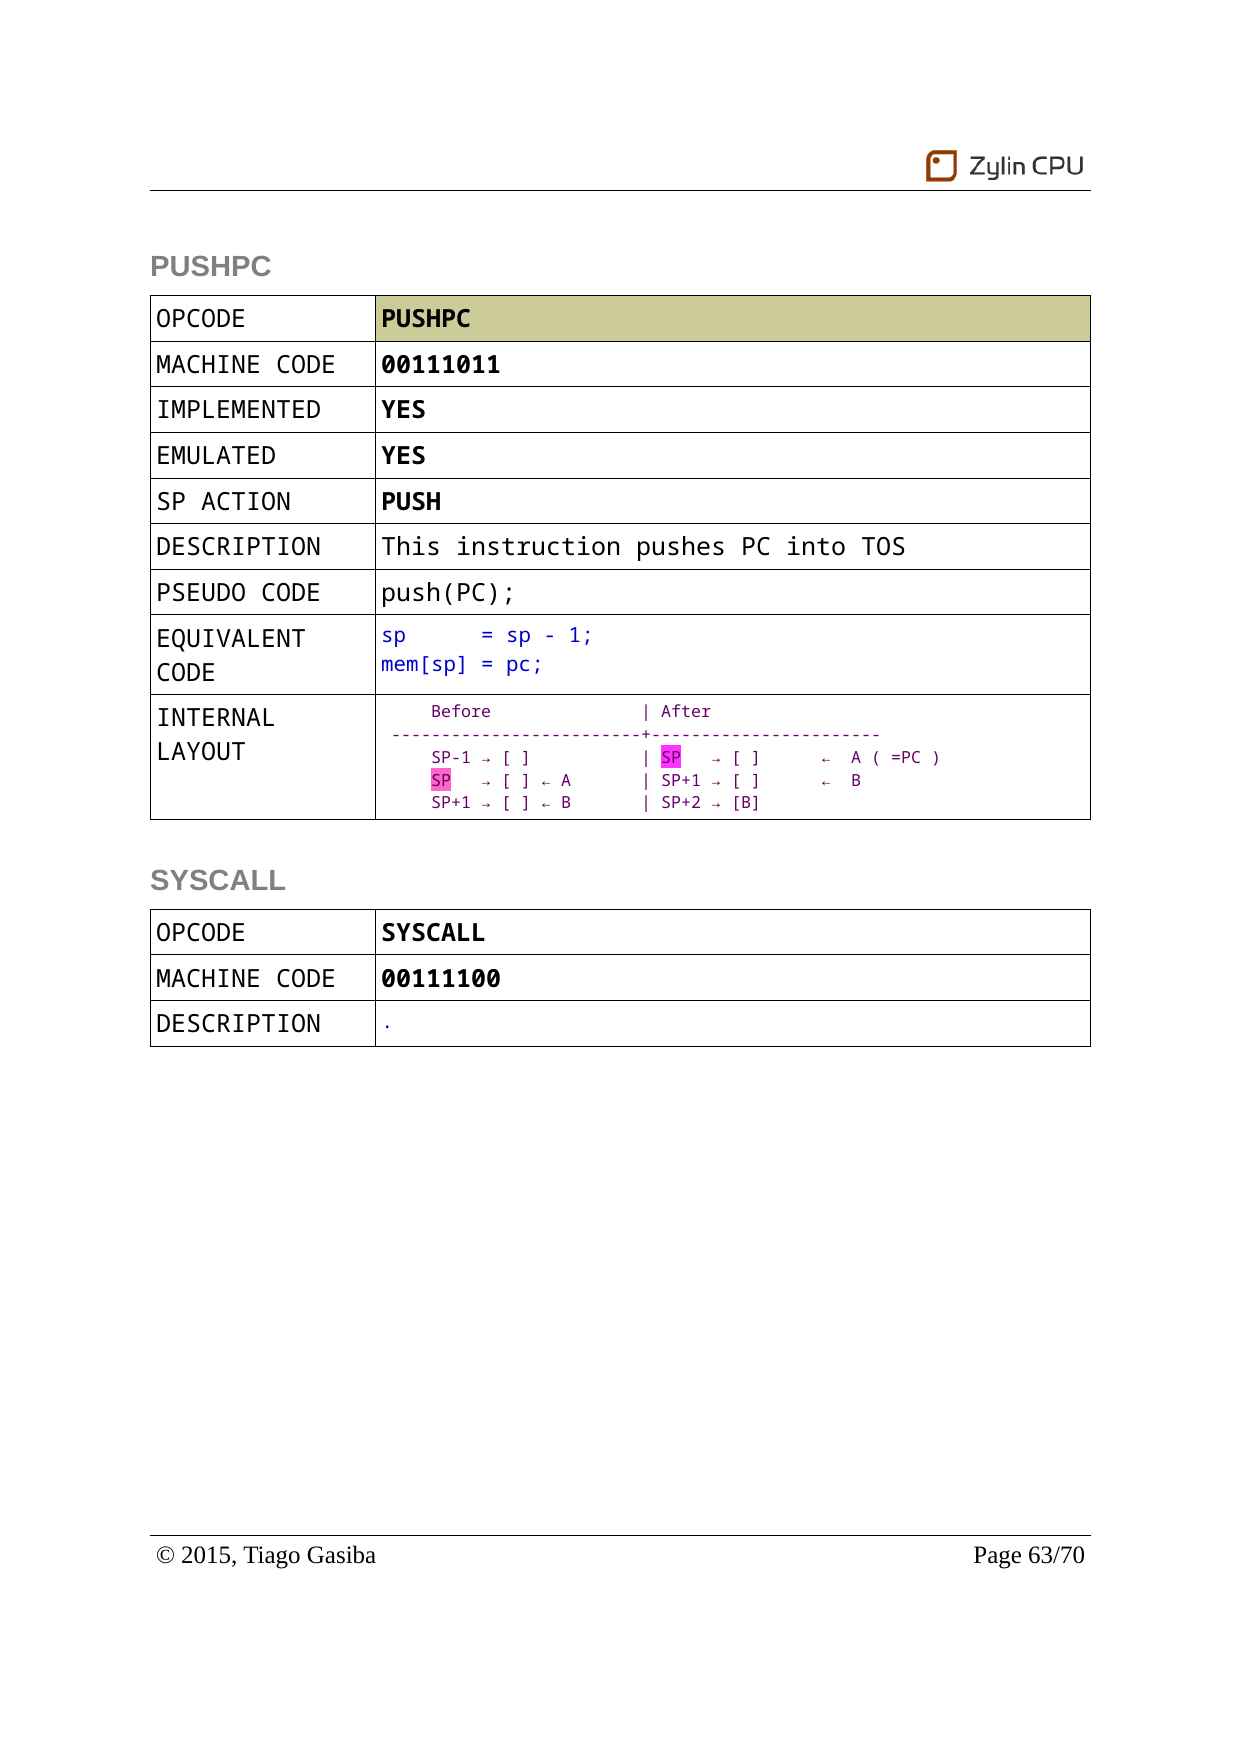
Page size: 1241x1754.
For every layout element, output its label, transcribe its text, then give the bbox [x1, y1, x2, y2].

table_cell Before | After -------------------------+----------------------- SP-1 → [ ] | SP → [ ] ← A ( =PC ) SP → [ ] ← A | SP+1 → [ ] ← B SP+1 → [ ] ← B | SP+2 → [B] [376, 695, 1090, 819]
table_cell sp = sp - 1; mem[sp] = pc; [376, 615, 1090, 694]
table_cell push(PC); [376, 570, 1090, 614]
table_cell 00111100 [376, 955, 1090, 1000]
table_cell MACHINE CODE [151, 342, 375, 386]
table_cell YES [376, 433, 1090, 478]
table_cell MACHINE CODE [151, 955, 375, 1000]
subtitle SYSCALL [150, 863, 1091, 896]
subtitle PUSHPC [150, 249, 1091, 283]
picture [922, 148, 1151, 185]
table_cell INTERNAL LAYOUT [151, 695, 375, 819]
table_cell IMPLEMENTED [151, 387, 375, 432]
table_header OPCODE [151, 296, 375, 341]
table_header PUSHPC [376, 296, 1090, 341]
table_header SYSCALL [376, 910, 1090, 954]
table_cell DESCRIPTION [151, 524, 375, 569]
table_cell . [376, 1001, 1090, 1046]
table_cell SP ACTION [151, 479, 375, 523]
table_cell DESCRIPTION [151, 1001, 375, 1046]
table_cell EMULATED [151, 433, 375, 478]
table_cell 00111011 [376, 342, 1090, 386]
table_cell PUSH [376, 479, 1090, 523]
table_cell This instruction pushes PC into TOS [376, 524, 1090, 569]
table_cell EQUIVALENT CODE [151, 615, 375, 694]
table_header OPCODE [151, 910, 375, 954]
table_cell PSEUDO CODE [151, 570, 375, 614]
table_cell YES [376, 387, 1090, 432]
